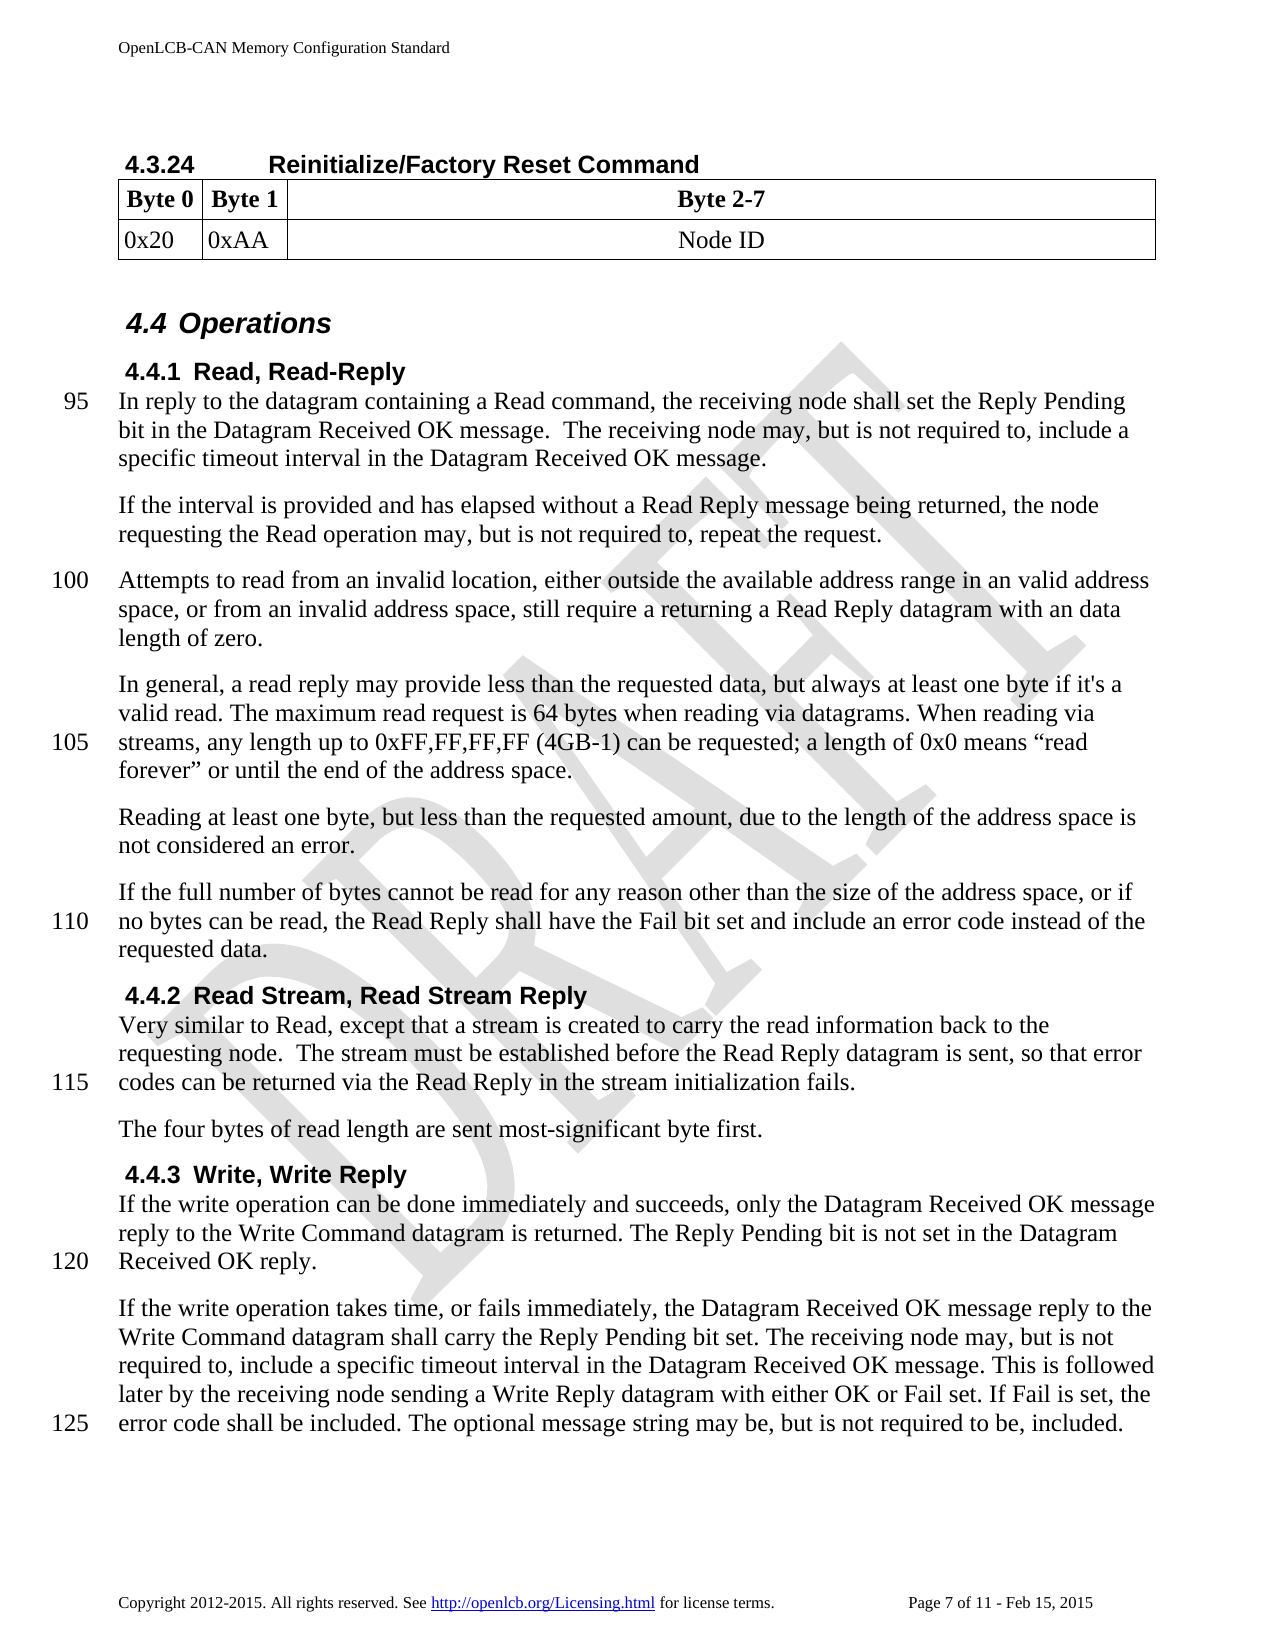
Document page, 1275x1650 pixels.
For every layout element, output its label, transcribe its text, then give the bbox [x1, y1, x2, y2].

subtitle [836, 374, 866, 386]
text Reading at least one byte, but less than the requested amount, due to the length of the address space is not considered an error. [683, 825, 766, 859]
subtitle Read Stream, Read Stream Reply [368, 981, 466, 1010]
table_cell 0xAA [203, 220, 287, 259]
subtitle Reinitialize/Factory Reset Command [118, 150, 1157, 179]
text The four bytes of read length are sent most-significant byte first. [492, 1114, 577, 1142]
text If the full number of bytes cannot be read for any reason other than the size of the address space, or if no bytes can be read, the Read Reply shall have the Fail bit set and include an error code instead of the requested data. [663, 877, 1157, 963]
text Very similar to Read, except that a stream is created to carry the read information back to the requesting node. The stream must be established before the Read Reply datagram is sent, so that error codes can be returned via the Read Reply in the stream initialization fails. [118, 1010, 242, 1096]
subtitle Read Stream, Read Stream Reply [610, 981, 714, 1010]
subtitle Read Stream, Read Stream Reply [210, 981, 350, 1010]
text Attempts to read from an invalid location, either outside the available address range in an valid address space, or from an invalid address space, still require a returning a Read Reply datagram with an data length of zero. [661, 565, 1005, 651]
subtitle Read Stream, Read Stream Reply [501, 981, 594, 1010]
text The four bytes of read length are sent most-significant byte first. [591, 1114, 1157, 1142]
text Reading at least one byte, but less than the requested amount, due to the length of the address space is not considered an error. [118, 802, 385, 859]
text Reading at least one byte, but less than the requested amount, due to the length of the address space is not considered an error. [609, 802, 694, 856]
table_header Byte 0 [119, 180, 202, 219]
subtitle Read Stream, Read Stream Reply [118, 981, 200, 1010]
text Reading at least one byte, but less than the requested amount, due to the length of the address space is not considered an error. [361, 828, 462, 859]
text If the interval is provided and has elapsed without a Read Reply message being returned, the node requesting the Read operation may, but is not required to, repeat the request. [887, 490, 1157, 547]
text If the write operation can be done immediately and succeeds, only the Datagram Received OK message reply to the Write Command datagram is returned. The Reply Pending bit is not set in the Datagram Received OK reply. [378, 1189, 487, 1251]
text In general, a read reply may provide less than the requested data, but always at least one byte if it's a valid read. The maximum read request is 64 bytes when reading via datagrams. When reading via streams, any length up to 0xFF,FF,FF,FF (4GB-1) can be requested; a length of 0x0 means “read forever” or until the end of the address space. [550, 713, 658, 784]
text If the interval is provided and has elapsed without a Read Reply message being returned, the node requesting the Read operation may, but is not required to, repeat the request. [118, 490, 691, 547]
text If the full number of bytes cannot be read for any reason other than the size of the address space, or if no bytes can be read, the Read Reply shall have the Fail bit set and include an error code instead of the requested data. [518, 877, 700, 963]
table_header Byte 2-7 [288, 180, 1155, 219]
table_cell 0x20 [119, 220, 202, 259]
subtitle Write, Write Reply [349, 1160, 487, 1189]
table_cell Node ID [288, 220, 1155, 259]
text Attempts to read from an invalid location, either outside the available address range in an valid address space, or from an invalid address space, still require a returning a Read Reply datagram with an data length of zero. [962, 565, 1157, 651]
text In general, a read reply may provide less than the requested data, but always at least one byte if it's a valid read. The maximum read request is 64 bytes when reading via datagrams. When reading via streams, any length up to 0xFF,FF,FF,FF (4GB-1) can be requested; a length of 0x0 means “read forever” or until the end of the address space. [791, 669, 1157, 784]
text In general, a read reply may provide less than the requested data, but always at least one byte if it's a valid read. The maximum read request is 64 bytes when reading via datagrams. When reading via streams, any length up to 0xFF,FF,FF,FF (4GB-1) can be requested; a length of 0x0 means “read forever” or until the end of the address space. [118, 669, 577, 784]
text Attempts to read from an invalid location, either outside the available address range in an valid address space, or from an invalid address space, still require a returning a Read Reply datagram with an data length of zero. [118, 565, 704, 651]
text If the write operation can be done immediately and succeeds, only the Datagram Received OK message reply to the Write Command datagram is returned. The Reply Pending bit is not set in the Datagram Received OK reply. [118, 1189, 421, 1275]
text In reply to the datagram containing a Read command, the receiving node shall set the Reply Pending bit in the Datagram Received OK message. The receiving node may, but is not required to, include a specific timeout interval in the Datagram Received OK message. [808, 386, 1157, 472]
text If the interval is provided and has elapsed without a Read Reply message being returned, the node requesting the Read operation may, but is not required to, repeat the request. [762, 490, 901, 547]
text If the full number of bytes cannot be read for any reason other than the size of the address space, or if no bytes can be read, the Read Reply shall have the Fail bit set and include an error code instead of the requested data. [377, 877, 508, 963]
text In reply to the datagram containing a Read command, the receiving node shall set the Reply Pending bit in the Datagram Received OK message. The receiving node may, but is not required to, include a specific timeout interval in the Datagram Received OK message. [118, 386, 795, 472]
subtitle Write, Write Reply [118, 1160, 335, 1189]
text The four bytes of read length are sent most-significant byte first. [118, 1114, 288, 1142]
table_header Byte 1 [203, 180, 287, 219]
text If the write operation takes time, or fails immediately, the Datagram Received OK message reply to the Write Command datagram shall carry the Reply Pending bit set. The receiving node may, but is not required to, include a specific timeout interval in the Datagram Received OK message. This is followed later by the receiving node sending a Write Reply datagram with either OK or Fail set. If Fail is set, the error code shall be included. The optional message string may be, but is not required to be, included. [118, 1293, 1157, 1437]
subtitle Read, Read-Reply [118, 357, 824, 386]
subtitle Write, Write Reply [512, 1160, 1157, 1189]
text If the full number of bytes cannot be read for any reason other than the size of the address space, or if no bytes can be read, the Read Reply shall have the Fail bit set and include an error code instead of the requested data. [118, 877, 419, 963]
text Reading at least one byte, but less than the requested amount, due to the length of the address space is not considered an error. [436, 802, 628, 859]
subtitle [858, 357, 1157, 386]
text Very similar to Read, except that a stream is created to carry the read information back to the requesting node. The stream must be established before the Read Reply datagram is sent, so that error codes can be returned via the Read Reply in the stream initialization fails. [510, 1010, 1157, 1096]
text If the write operation can be done immediately and succeeds, only the Datagram Received OK message reply to the Write Command datagram is returned. The Reply Pending bit is not set in the Datagram Received OK reply. [459, 1189, 1157, 1275]
text Very similar to Read, except that a stream is created to carry the read information back to the requesting node. The stream must be established before the Read Reply datagram is sent, so that error codes can be returned via the Read Reply in the stream initialization fails. [204, 1010, 439, 1096]
text The four bytes of read length are sent most-significant byte first. [303, 1114, 472, 1142]
text Very similar to Read, except that a stream is created to carry the read information back to the requesting node. The stream must be established before the Read Reply datagram is sent, so that error codes can be returned via the Read Reply in the stream initialization fails. [402, 1010, 552, 1096]
text Reading at least one byte, but less than the requested amount, due to the length of the address space is not considered an error. [741, 802, 1157, 859]
text In general, a read reply may provide less than the requested data, but always at least one byte if it's a valid read. The maximum read request is 64 bytes when reading via datagrams. When reading via streams, any length up to 0xFF,FF,FF,FF (4GB-1) can be requested; a length of 0x0 means “read forever” or until the end of the address space. [545, 669, 837, 784]
subtitle Operations [118, 306, 1157, 339]
subtitle Read Stream, Read Stream Reply [723, 981, 1157, 1010]
